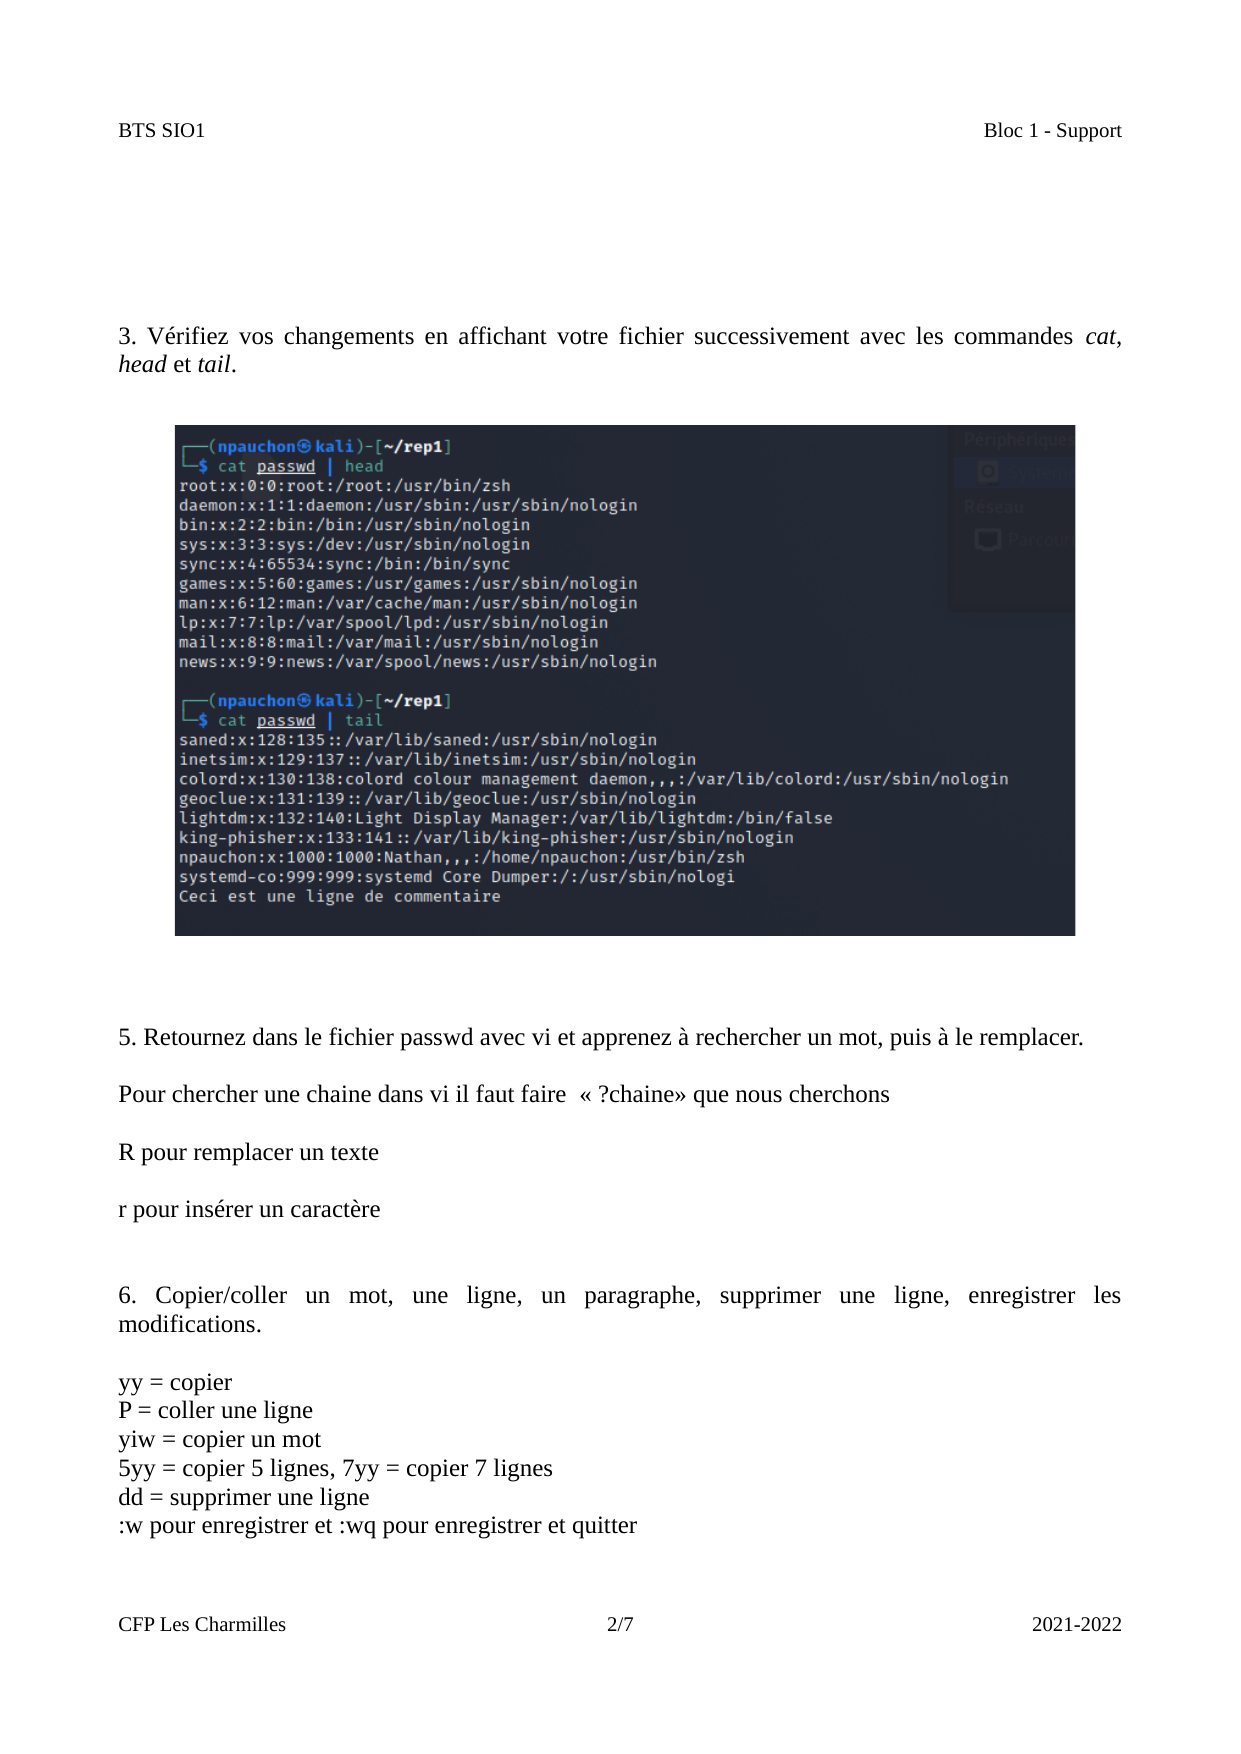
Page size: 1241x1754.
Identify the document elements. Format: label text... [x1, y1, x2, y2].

text R pour remplacer un texte [118, 1137, 1122, 1166]
text 5. Retournez dans le fichier passwd avec vi et apprenez à rechercher un mot, puis à le remplacer. [118, 1022, 1122, 1051]
text P = coller une ligne [118, 1396, 1122, 1424]
picture [174, 425, 1076, 936]
text yiw = copier un mot [118, 1424, 1122, 1453]
text dd = supprimer une ligne [118, 1482, 1122, 1511]
text 5yy = copier 5 lignes, 7yy = copier 7 lignes [118, 1453, 1122, 1482]
text :w pour enregistrer et :wq pour enregistrer et quitter [118, 1511, 1122, 1539]
text Pour chercher une chaine dans vi il faut faire « ?chaine» que nous cherchons [118, 1079, 1122, 1108]
text r pour insérer un caractère [118, 1194, 1122, 1223]
text yy = copier [118, 1367, 1122, 1396]
text 6. Copier/coller un mot, une ligne, un paragraphe, supprimer une ligne, enregistrer les modifications. [118, 1281, 1122, 1338]
text 3. Vérifiez vos changements en affichant votre fichier successivement avec les commandes cat, head et tail. [118, 321, 1122, 378]
